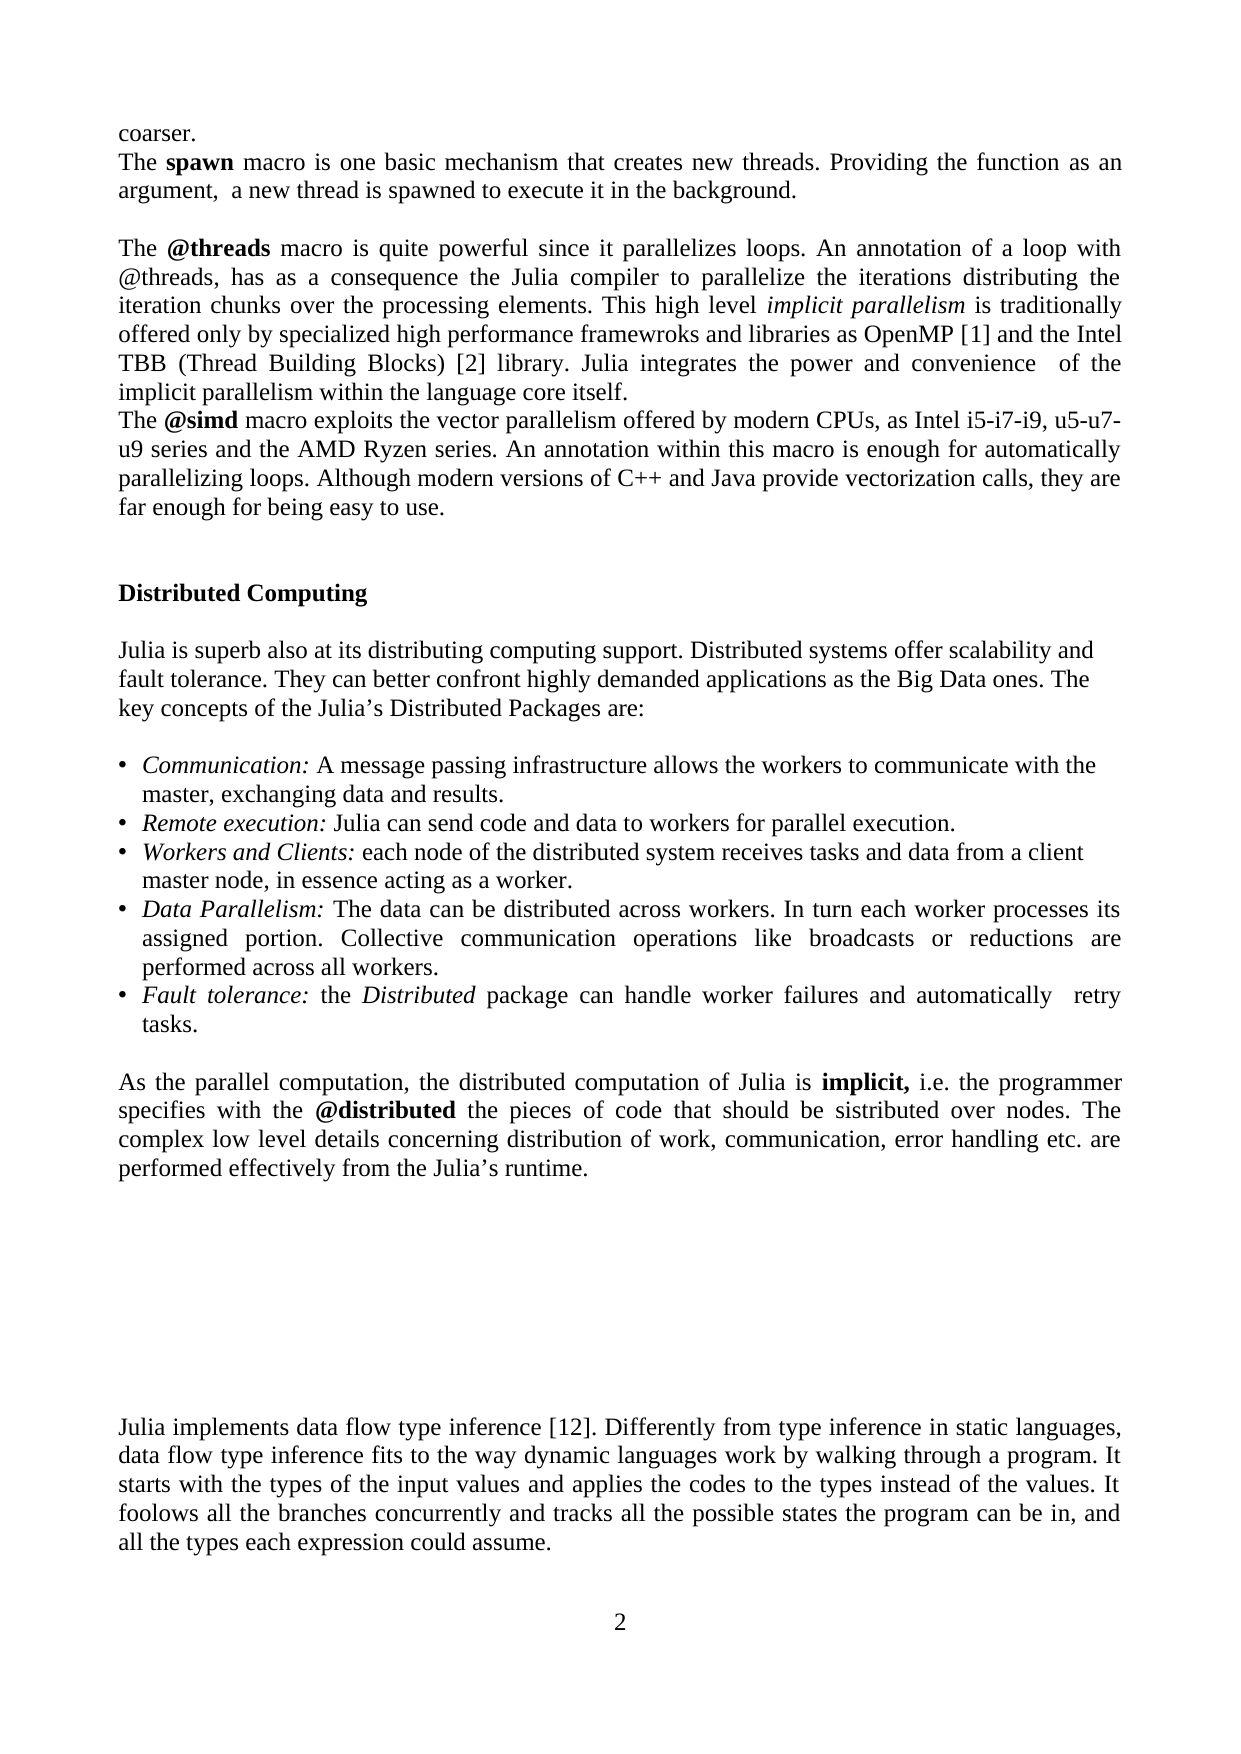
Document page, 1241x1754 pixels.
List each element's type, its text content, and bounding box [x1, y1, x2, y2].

text The spawn macro is one basic mechanism that creates new threads. Providing the function as an argument, a new thread is spawned to execute it in the background. [118, 147, 1122, 204]
list Data Parallelism: The data can be distributed across workers. In turn each worker processes its assigned portion. Collective communication operations like broadcasts or reductions are performed across all workers. [118, 894, 1122, 981]
text The @simd macro exploits the vector parallelism offered by modern CPUs, as Intel i5-i7-i9, u5-u7-u9 series and the AMD Ryzen series. An annotation within this macro is enough for automatically parallelizing loops. Although modern versions of C++ and Java provide vectorization calls, they are far enough for being easy to use. [118, 406, 1122, 521]
text The @threads macro is quite powerful since it parallelizes loops. An annotation of a loop with @threads, has as a consequence the Julia compiler to parallelize the iterations distributing the iteration chunks over the processing elements. This high level implicit parallelism is traditionally offered only by specialized high performance framewroks and libraries as OpenMP [1] and the Intel TBB (Thread Building Blocks) [2] library. Julia integrates the power and convenience of the implicit parallelism within the language core itself. [118, 233, 1122, 406]
list Remote execution: Julia can send code and data to workers for parallel execution. [118, 808, 1122, 837]
text coarser. [118, 118, 1122, 147]
text Julia implements data flow type inference [12]. Differently from type inference in static languages, data flow type inference fits to the way dynamic languages work by walking through a program. It starts with the types of the input values and applies the codes to the types instead of the values. It foolows all the branches concurrently and tracks all the possible states the program can be in, and all the types each expression could assume. [118, 1412, 1122, 1556]
list Communication: A message passing infrastructure allows the workers to communicate with the master, exchanging data and results. [118, 751, 1122, 808]
text As the parallel computation, the distributed computation of Julia is implicit, i.e. the programmer specifies with the @distributed the pieces of code that should be sistributed over nodes. The complex low level details concerning distribution of work, communication, error handling etc. are performed effectively from the Julia’s runtime. [118, 1067, 1122, 1182]
list Fault tolerance: the Distributed package can handle worker failures and automatically retry tasks. [118, 981, 1122, 1038]
list Workers and Clients: each node of the distributed system receives tasks and data from a client master node, in essence acting as a worker. [118, 837, 1122, 894]
text Distributed Computing [118, 578, 1122, 607]
text Julia is superb also at its distributing computing support. Distributed systems offer scalability and fault tolerance. They can better confront highly demanded applications as the Big Data ones. The key concepts of the Julia’s Distributed Packages are: [118, 636, 1122, 722]
